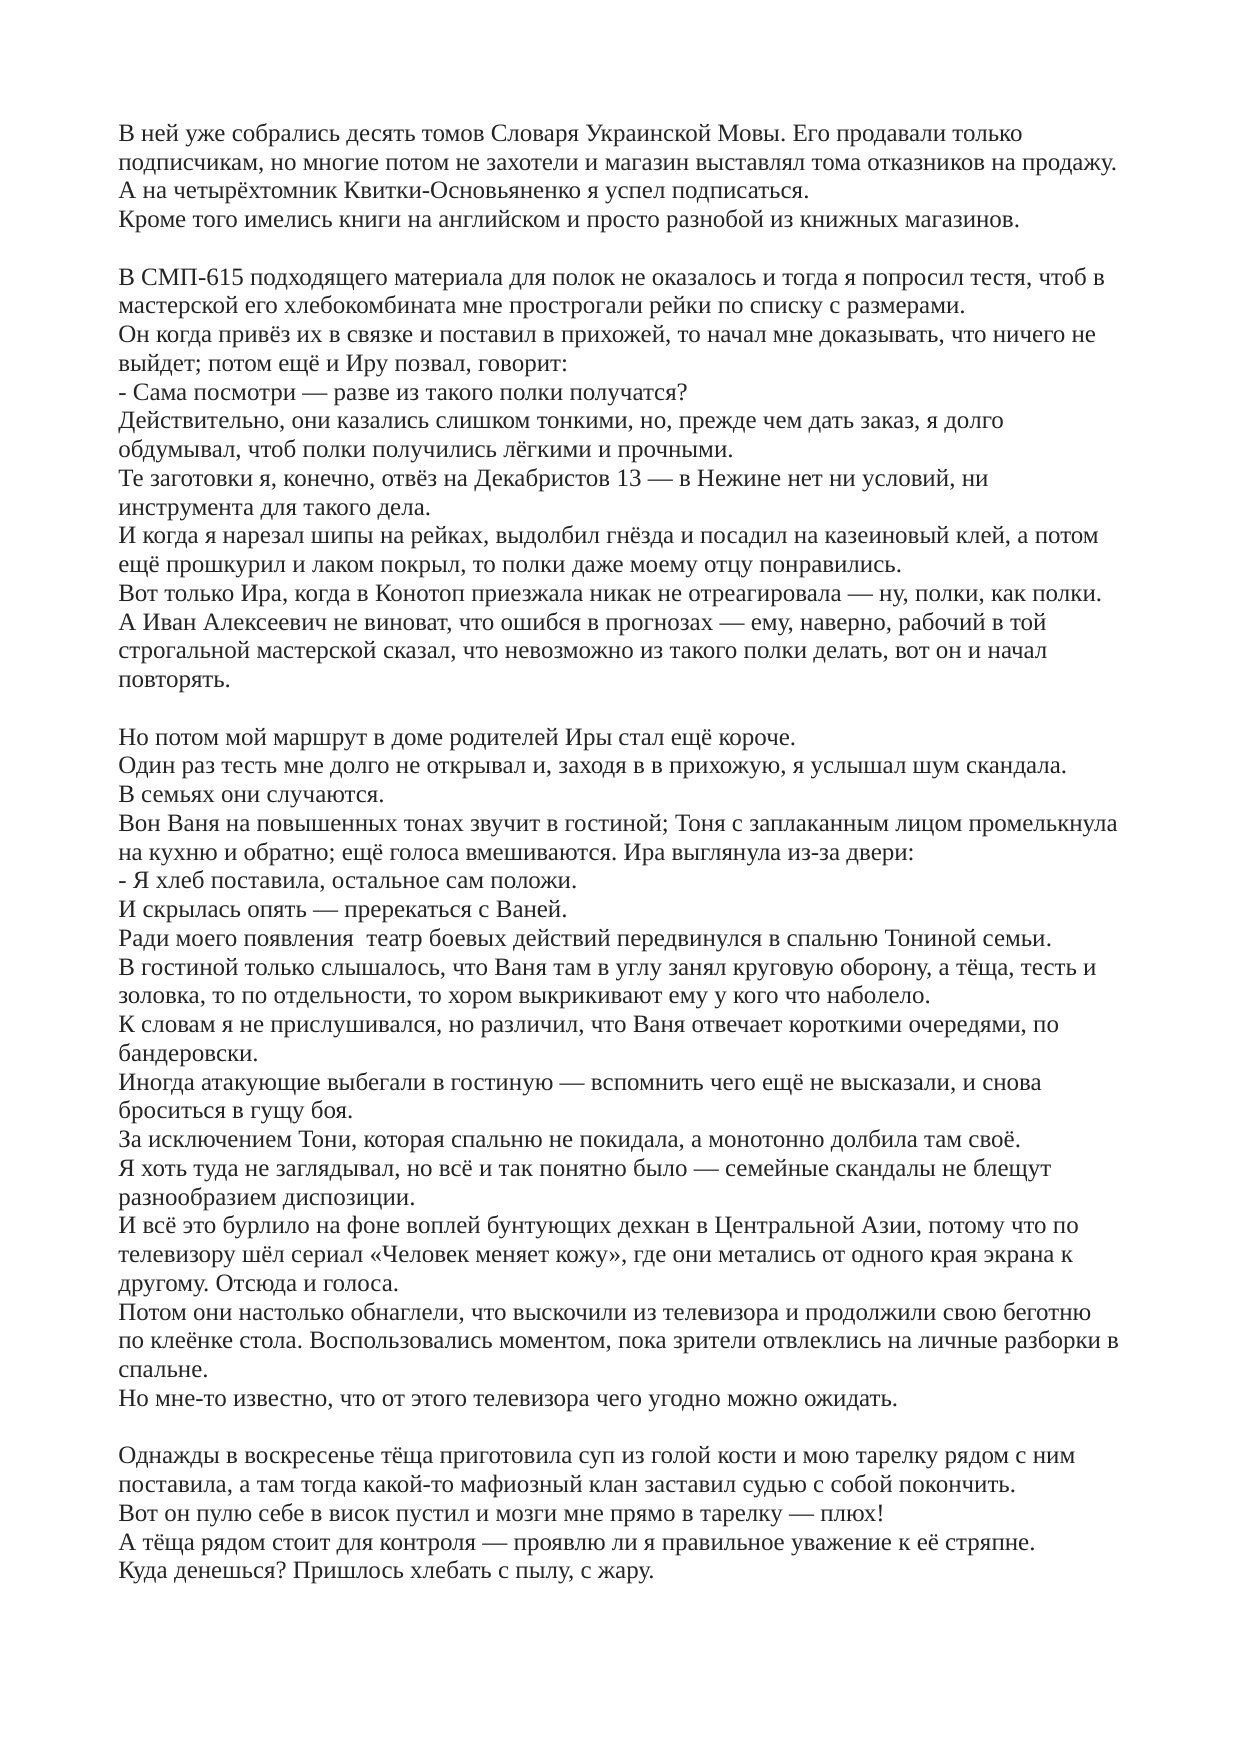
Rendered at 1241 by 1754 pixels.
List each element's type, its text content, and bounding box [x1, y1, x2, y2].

text В гостиной только слышалось, что Ваня там в углу занял круговую оборону, а тёща, тесть и золовка, то по отдельности, то хором выкрикивают ему у кого что наболело. [118, 952, 1122, 1009]
text Но мне-то известно, что от этого телевизора чего угодно можно ожидать. [118, 1383, 1122, 1412]
text Я хоть туда не заглядывал, но всё и так понятно было — семейные скандалы не блещут разнообразием диспозиции. [118, 1153, 1122, 1211]
text Вот он пулю себе в висок пустил и мозги мне прямо в тарелку — плюх! [118, 1498, 1122, 1527]
text Вот только Ира, когда в Конотоп приезжала никак не отреагировала — ну, полки, как полки. [118, 578, 1122, 607]
text Ради моего появления театр боевых действий передвинулся в спальню Тониной семьи. [118, 923, 1122, 952]
text - Я хлеб поставила, остальное сам положи. [118, 866, 1122, 894]
text - Сама посмотри — разве из такого полки получатся? [118, 377, 1122, 406]
text Действительно, они казались слишком тонкими, но, прежде чем дать заказ, я долго обдумывал, чтоб полки получились лёгкими и прочными. [118, 406, 1122, 463]
text В СМП-615 подходящего материала для полок не оказалось и тогда я попросил тестя, чтоб в мастерской его хлебокомбината мне прострогали рейки по списку с размерами. [118, 262, 1122, 319]
text И когда я нарезал шипы на рейках, выдолбил гнёзда и посадил на казеиновый клей, а потом ещё прошкурил и лаком покрыл, то полки даже моему отцу понравились. [118, 521, 1122, 578]
text Один раз тесть мне долго не открывал и, заходя в в прихожую, я услышал шум скандала. [118, 751, 1122, 779]
text Те заготовки я, конечно, отвёз на Декабристов 13 — в Нежине нет ни условий, ни инструмента для такого дела. [118, 463, 1122, 521]
text Потом они настолько обнаглели, что выскочили из телевизора и продолжили свою беготню по клеёнке стола. Воспользовались моментом, пока зрители отвлеклись на личные разборки в спальне. [118, 1297, 1122, 1383]
text Кроме того имелись книги на английском и просто разнобой из книжных магазинов. [118, 204, 1122, 233]
text И скрылась опять — пререкаться с Ваней. [118, 894, 1122, 923]
text Он когда привёз их в связке и поставил в прихожей, то начал мне доказывать, что ничего не выйдет; потом ещё и Иру позвал, говорит: [118, 319, 1122, 377]
text А тёща рядом стоит для контроля — проявлю ли я правильное уважение к её стряпне. [118, 1527, 1122, 1556]
text К словам я не прислушивался, но различил, что Ваня отвечает короткими очередями, по бандеровски. [118, 1009, 1122, 1067]
text Вон Ваня на повышенных тонах звучит в гостиной; Тоня с заплаканным лицом промелькнула на кухню и обратно; ещё голоса вмешиваются. Ира выглянула из-за двери: [118, 808, 1122, 866]
text Куда денешься? Пришлось хлебать с пылу, с жару. [118, 1556, 1122, 1584]
text А Иван Алексеевич не виноват, что ошибся в прогнозах — ему, наверно, рабочий в той строгальной мастерской сказал, что невозможно из такого полки делать, вот он и начал повторять. [118, 607, 1122, 693]
text В ней уже собрались десять томов Словаря Украинской Мовы. Его продавали только подписчикам, но многие потом не захотели и магазин выставлял тома отказников на продажу. А на четырёхтомник Квитки-Основьяненко я успел подписаться. [118, 118, 1122, 204]
text Иногда атакующие выбегали в гостиную — вспомнить чего ещё не высказали, и снова броситься в гущу боя. [118, 1067, 1122, 1124]
text В семьях они случаются. [118, 779, 1122, 808]
text И всё это бурлило на фоне воплей бунтующих дехкан в Центральной Азии, потому что по телевизору шёл сериал «Человек меняет кожу», где они метались от одного края экрана к другому. Отсюда и голоса. [118, 1211, 1122, 1297]
text За исключением Тони, которая спальню не покидала, а монотонно долбила там своё. [118, 1124, 1122, 1153]
text Но потом мой маршрут в доме родителей Иры стал ещё короче. [118, 722, 1122, 751]
text Однажды в воскресенье тёща приготовила суп из голой кости и мою тарелку рядом с ним поставила, а там тогда какой-то мафиозный клан заставил судью с собой покончить. [118, 1441, 1122, 1498]
